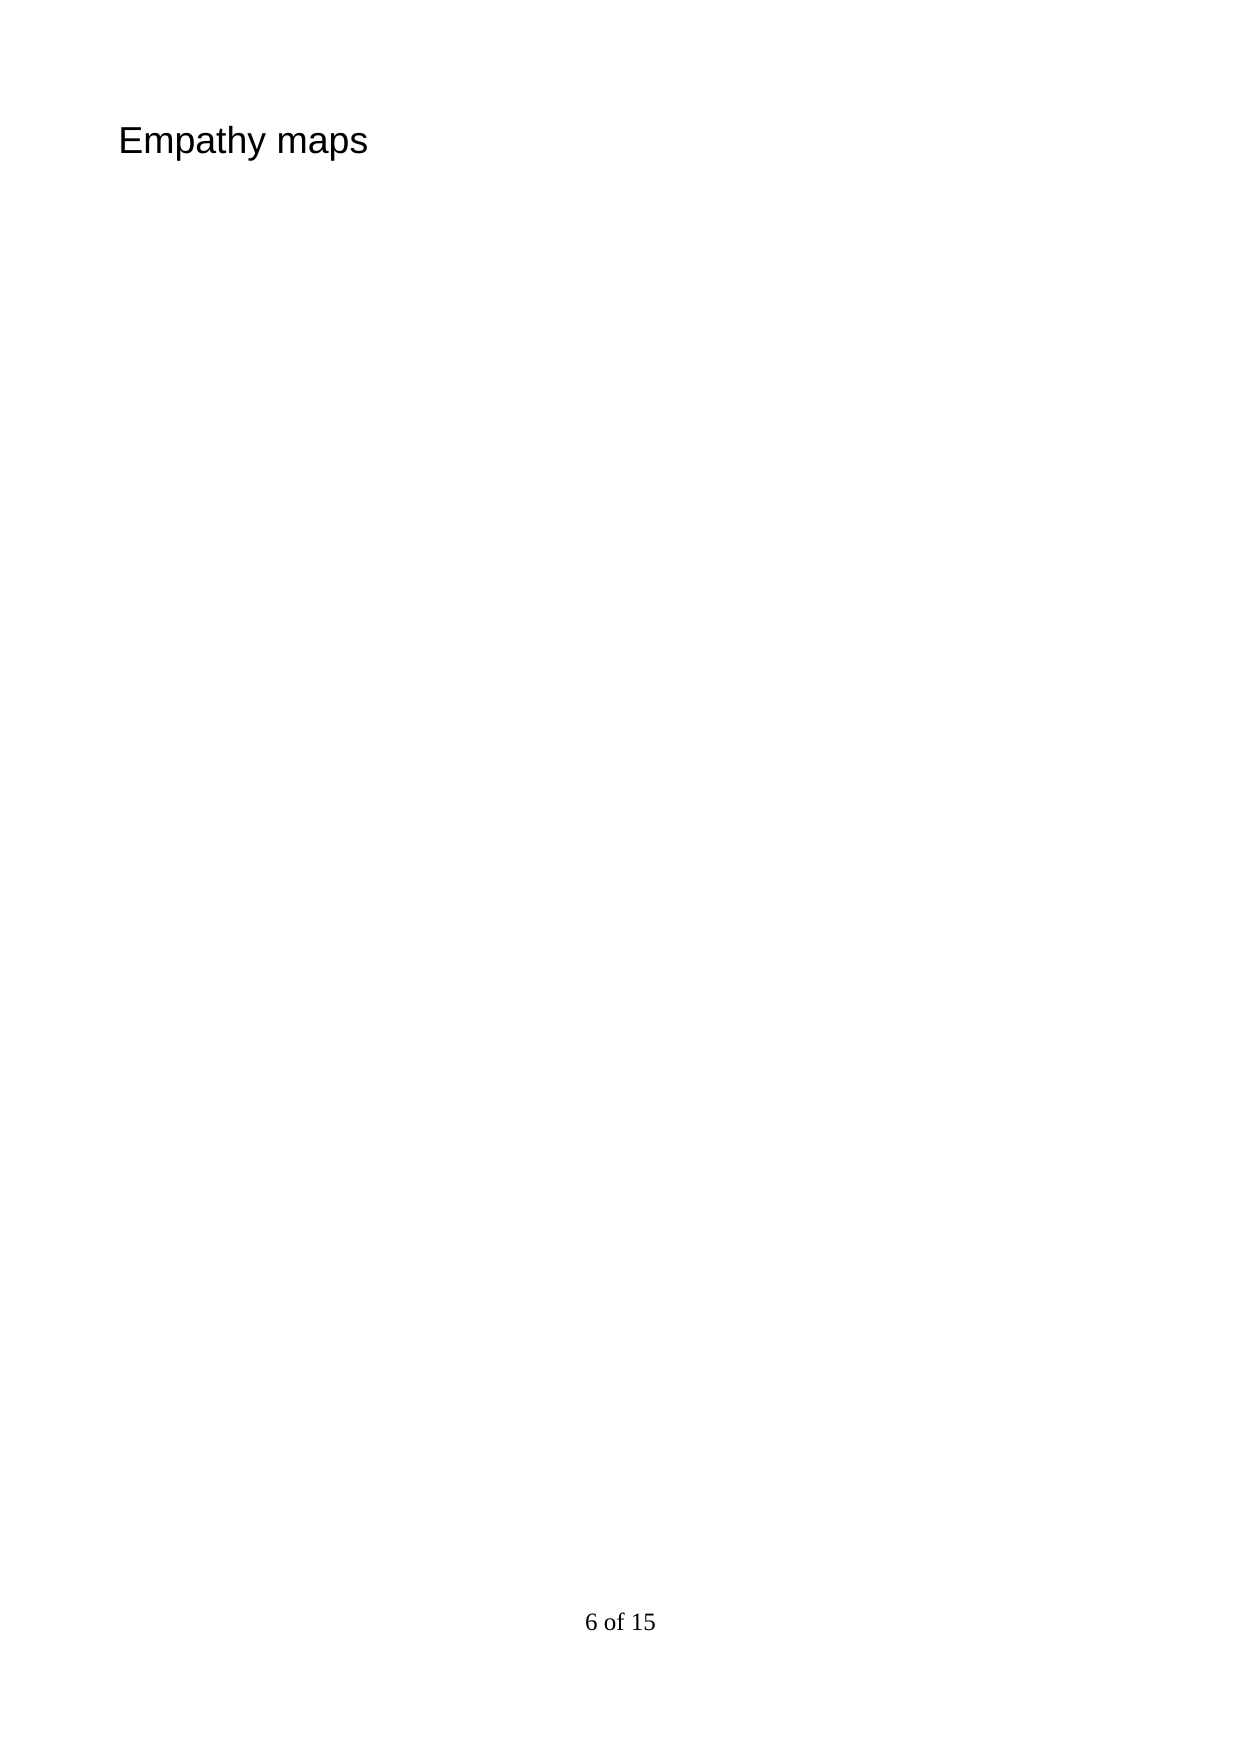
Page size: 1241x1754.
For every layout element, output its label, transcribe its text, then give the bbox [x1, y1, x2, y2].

subtitle Empathy maps [118, 118, 1122, 161]
